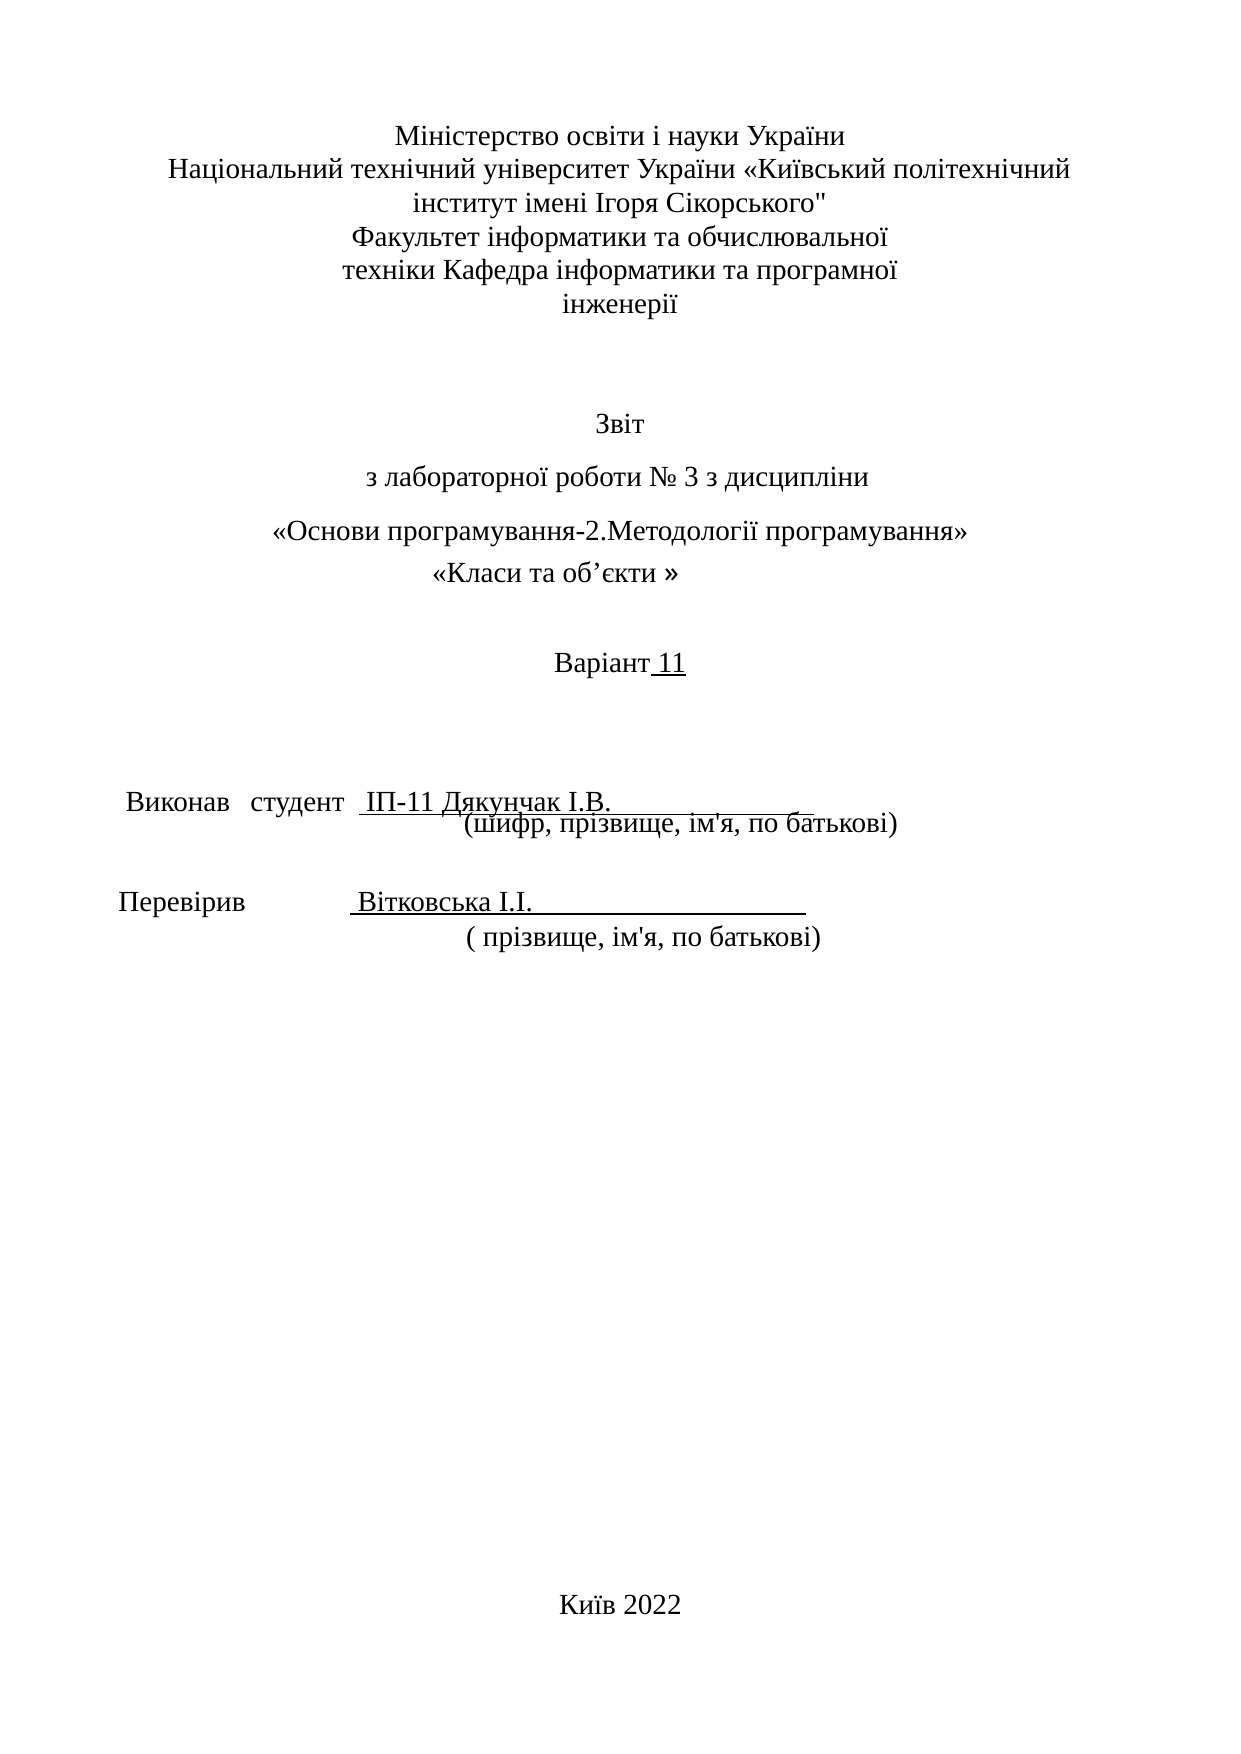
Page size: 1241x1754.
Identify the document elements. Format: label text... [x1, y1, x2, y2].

text техніки Кафедра інформатики та програмної інженерії [294, 252, 945, 319]
text ( прізвище, ім'я, по батькові) [470, 931, 817, 950]
text з лабораторної роботи № 3 з дисципліни [118, 459, 1116, 493]
text «Основи програмування-2.Методології програмування» [123, 513, 1116, 546]
text (шифр, прізвище, ім'я, по батькові) [467, 817, 519, 836]
text ( прізвище, ім'я, по батькові) [816, 931, 1122, 950]
text Перевірив Вітковська І.І. [118, 889, 1122, 917]
text Київ 2022 [118, 1587, 1122, 1621]
text (шифр, прізвище, ім'я, по батькові) [893, 817, 1122, 836]
subtitle Міністерство освіти і науки України [123, 118, 1116, 152]
text Виконав студент ІП-11 Дякунчак І.В. [118, 789, 1122, 817]
text Національний технічний університет України «Київський політехнічний інститут імені Ігоря Сікорського" [123, 152, 1115, 219]
text Варіант 11 [422, 645, 817, 679]
text Звіт [123, 406, 1116, 440]
text «Класи та об’єкти » [118, 551, 817, 591]
text (шифр, прізвище, ім'я, по батькові) [522, 817, 894, 836]
text Факультет інформатики та обчислювальної [294, 219, 945, 252]
